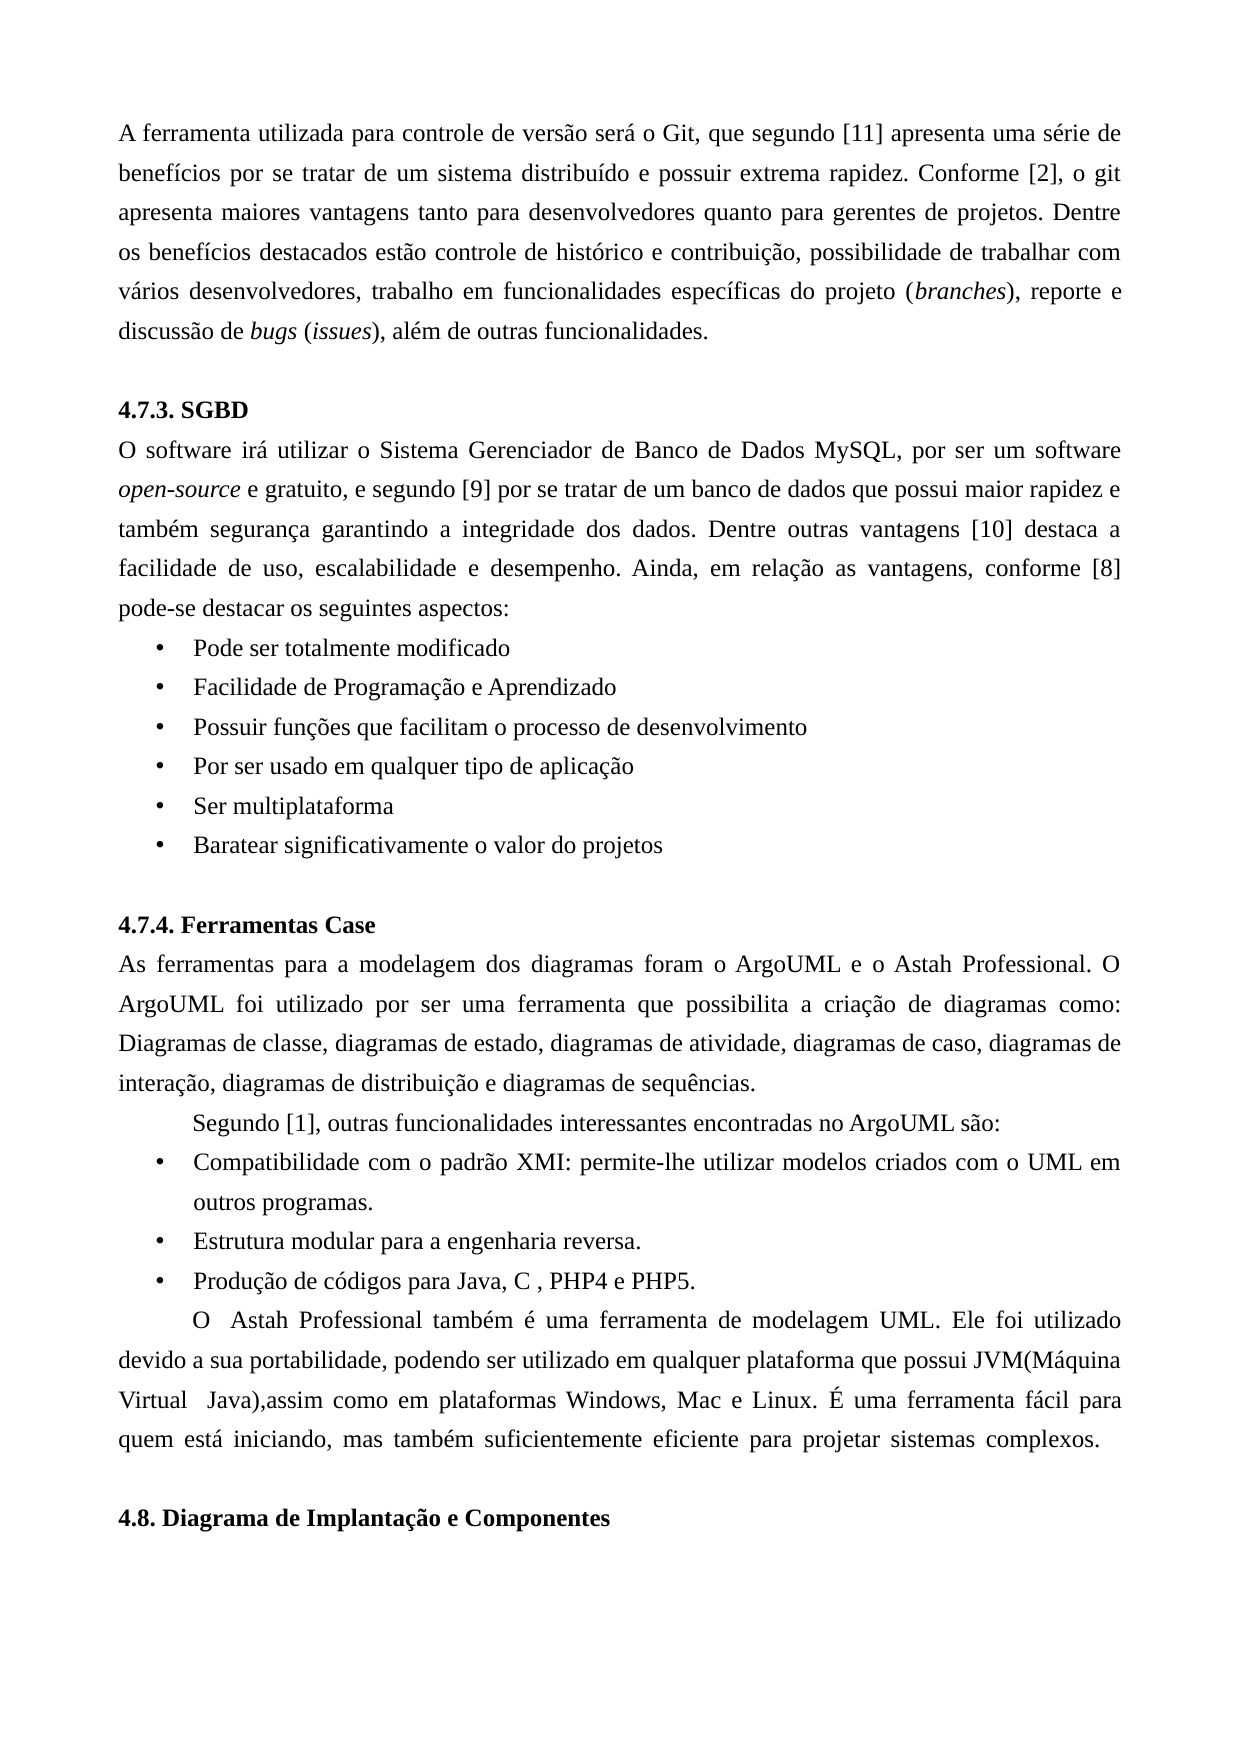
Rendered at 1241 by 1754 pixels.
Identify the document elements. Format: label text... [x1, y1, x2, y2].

text As ferramentas para a modelagem dos diagramas foram o ArgoUML e o Astah Professional. O ArgoUML foi utilizado por ser uma ferramenta que possibilita a criação de diagramas como: Diagramas de classe, diagramas de estado, diagramas de atividade, diagramas de caso, diagramas de interação, diagramas de distribuição e diagramas de sequências. [118, 949, 1122, 1097]
subtitle Por ser usado em qualquer tipo de aplicação [156, 751, 1122, 780]
subtitle O Astah Professional também é uma ferramenta de modelagem UML. Ele foi utilizado devido a sua portabilidade, podendo ser utilizado em qualquer plataforma que possui JVM(Máquina Virtual Java),assim como em plataformas Windows, Mac e Linux. É uma ferramenta fácil para quem está iniciando, mas também suficientemente eficiente para projetar sistemas complexos. [118, 1306, 1122, 1493]
subtitle Ser multiplataforma [156, 791, 1122, 820]
subtitle Segundo [1], outras funcionalidades interessantes encontradas no ArgoUML são: [118, 1108, 1122, 1136]
subtitle A ferramenta utilizada para controle de versão será o Git, que segundo [11] apresenta uma série de benefícios por se tratar de um sistema distribuído e possuir extrema rapidez. Conforme [2], o git apresenta maiores vantagens tanto para desenvolvedores quanto para gerentes de projetos. Dentre os benefícios destacados estão controle de histórico e contribuição, possibilidade de trabalhar com vários desenvolvedores, trabalho em funcionalidades específicas do projeto (branches), reporte e discussão de bugs (issues), além de outras funcionalidades. [118, 118, 1122, 345]
subtitle Compatibilidade com o padrão XMI: permite-lhe utilizar modelos criados com o UML em outros programas. [156, 1147, 1122, 1216]
subtitle Possuir funções que facilitam o processo de desenvolvimento [156, 712, 1122, 741]
subtitle 4.8. Diagrama de Implantação e Componentes [118, 1503, 1122, 1532]
subtitle O software irá utilizar o Sistema Gerenciador de Banco de Dados MySQL, por ser um software open-source e gratuito, e segundo [9] por se tratar de um banco de dados que possui maior rapidez e também segurança garantindo a integridade dos dados. Dentre outras vantagens [10] destaca a facilidade de uso, escalabilidade e desempenho. Ainda, em relação as vantagens, conforme [8] pode-se destacar os seguintes aspectos: [118, 435, 1122, 622]
subtitle Estrutura modular para a engenharia reversa. [156, 1226, 1122, 1255]
subtitle 4.7.4. Ferramentas Case [118, 910, 1122, 938]
subtitle Pode ser totalmente modificado [156, 633, 1122, 661]
subtitle Baratear significativamente o valor do projetos [156, 831, 1122, 859]
subtitle Facilidade de Programação e Aprendizado [156, 672, 1122, 701]
subtitle 4.7.3. SGBD [118, 395, 1122, 424]
subtitle Produção de códigos para Java, C , PHP4 e PHP5. [156, 1266, 1122, 1295]
